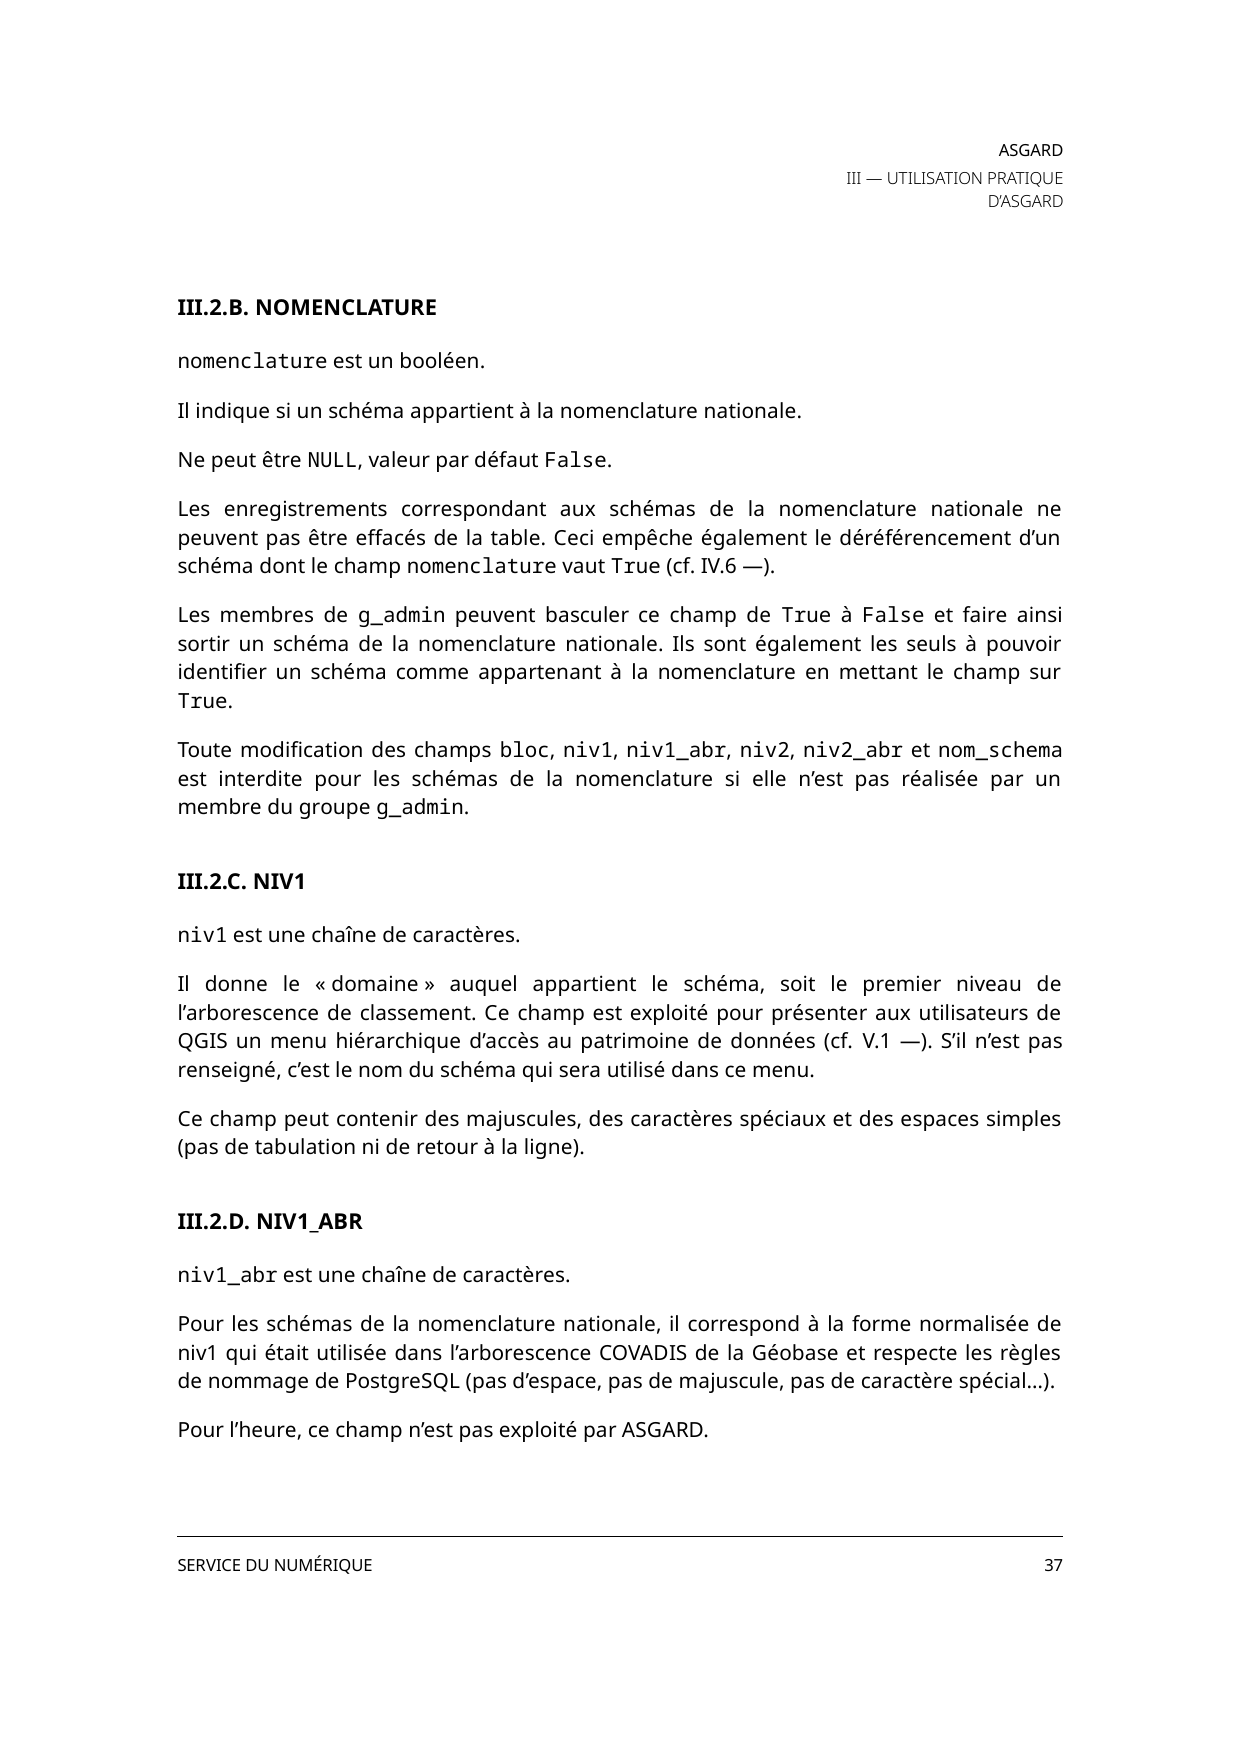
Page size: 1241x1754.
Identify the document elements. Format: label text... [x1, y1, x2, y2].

text niv1_abr est une chaîne de caractères. [177, 1260, 1063, 1288]
text Les enregistrements correspondant aux schémas de la nomenclature nationale ne peuvent pas être effacés de la table. Ceci empêche également le déréférencement d’un schéma dont le champ nomenclature vaut True (cf. IV.6). [177, 494, 1063, 579]
text Il donne le « domaine » auquel appartient le schéma, soit le premier niveau de l’arborescence de classement. Ce champ est exploité pour présenter aux utilisateurs de QGIS un menu hiérarchique d’accès au patrimoine de données (cf. V.1). S’il n’est pas renseigné, c’est le nom du schéma qui sera utilisé dans ce menu. [177, 969, 1063, 1083]
text niv1 est une chaîne de caractères. [177, 920, 1063, 948]
text Il indique si un schéma appartient à la nomenclature nationale. [177, 396, 1063, 424]
subtitle niv1 [177, 859, 1063, 898]
text Les membres de g_admin peuvent basculer ce champ de True à False et faire ainsi sortir un schéma de la nomenclature nationale. Ils sont également les seuls à pouvoir identifier un schéma comme appartenant à la nomenclature en mettant le champ sur True. [177, 600, 1063, 714]
subtitle nomenclature [177, 286, 1063, 325]
subtitle niv1_abr [177, 1200, 1063, 1238]
text Toute modification des champs bloc, niv1, niv1_abr, niv2, niv2_abr et nom_schema est interdite pour les schémas de la nomenclature si elle n’est pas réalisée par un membre du groupe g_admin. [177, 735, 1063, 821]
text nomenclature est un booléen. [177, 346, 1063, 375]
text Pour l’heure, ce champ n’est pas exploité par ASGARD. [177, 1415, 1063, 1444]
text Ce champ peut contenir des majuscules, des caractères spéciaux et des espaces simples (pas de tabulation ni de retour à la ligne). [177, 1104, 1063, 1161]
text Pour les schémas de la nomenclature nationale, il correspond à la forme normalisée de niv1 qui était utilisée dans l’arborescence COVADIS de la Géobase et respecte les règles de nommage de PostgreSQL (pas d’espace, pas de majuscule, pas de caractère spécial…). [177, 1309, 1063, 1394]
text Ne peut être NULL, valeur par défaut False. [177, 445, 1063, 473]
